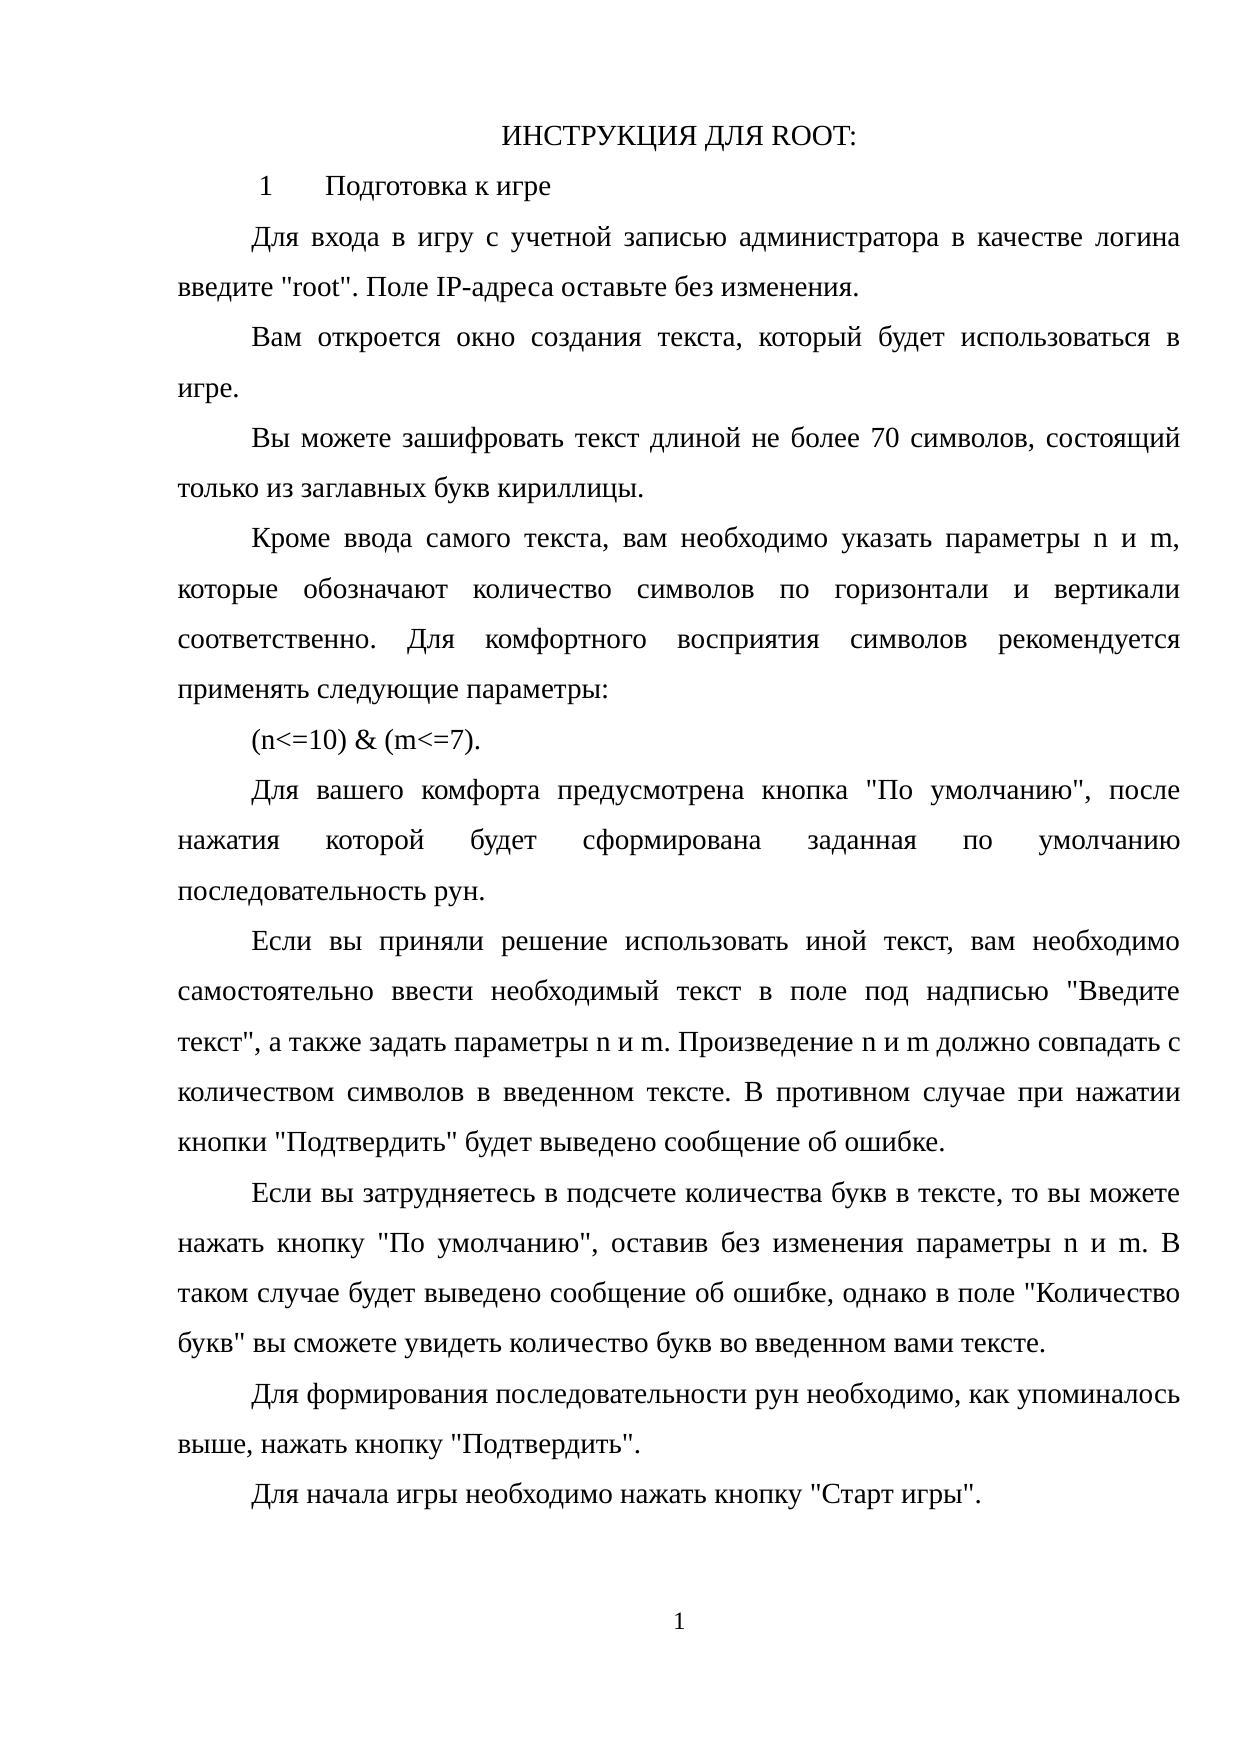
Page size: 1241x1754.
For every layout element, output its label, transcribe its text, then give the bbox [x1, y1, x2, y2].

text Вы можете зашифровать текст длиной не более 70 символов, состоящий только из заглавных букв кириллицы. [177, 420, 1181, 504]
list Подготовка к игре [177, 168, 1181, 202]
text Для входа в игру с учетной записью администратора в качестве логина введите "root". Поле IP-адреса оставьте без изменения. [177, 219, 1181, 303]
text Инструкция для root: [177, 118, 1181, 152]
text Для начала игры необходимо нажать кнопку "Старт игры". [177, 1477, 1181, 1510]
text Для вашего комфорта предусмотрена кнопка "По умолчанию", после нажатия которой будет сформирована заданная по умолчанию последовательность рун. [177, 772, 1181, 906]
text Для формирования последовательности рун необходимо, как упоминалось выше, нажать кнопку "Подтвердить". [177, 1376, 1181, 1460]
text Если вы затрудняетесь в подсчете количества букв в тексте, то вы можете нажать кнопку "По умолчанию", оставив без изменения параметры n и m. В таком случае будет выведено сообщение об ошибке, однако в поле "Количество букв" вы сможете увидеть количество букв во введенном вами тексте. [177, 1175, 1181, 1359]
text Если вы приняли решение использовать иной текст, вам необходимо самостоятельно ввести необходимый текст в поле под надписью "Введите текст", а также задать параметры n и m. Произведение n и m должно совпадать с количеством символов в введенном тексте. В противном случае при нажатии кнопки "Подтвердить" будет выведено сообщение об ошибке. [177, 923, 1181, 1158]
text (n<=10) & (m<=7). [177, 722, 1181, 755]
text Вам откроется окно создания текста, который будет использоваться в игре. [177, 319, 1181, 403]
text Кроме ввода самого текста, вам необходимо указать параметры n и m, которые обозначают количество символов по горизонтали и вертикали соответственно. Для комфортного восприятия символов рекомендуется применять следующие параметры: [177, 521, 1181, 705]
